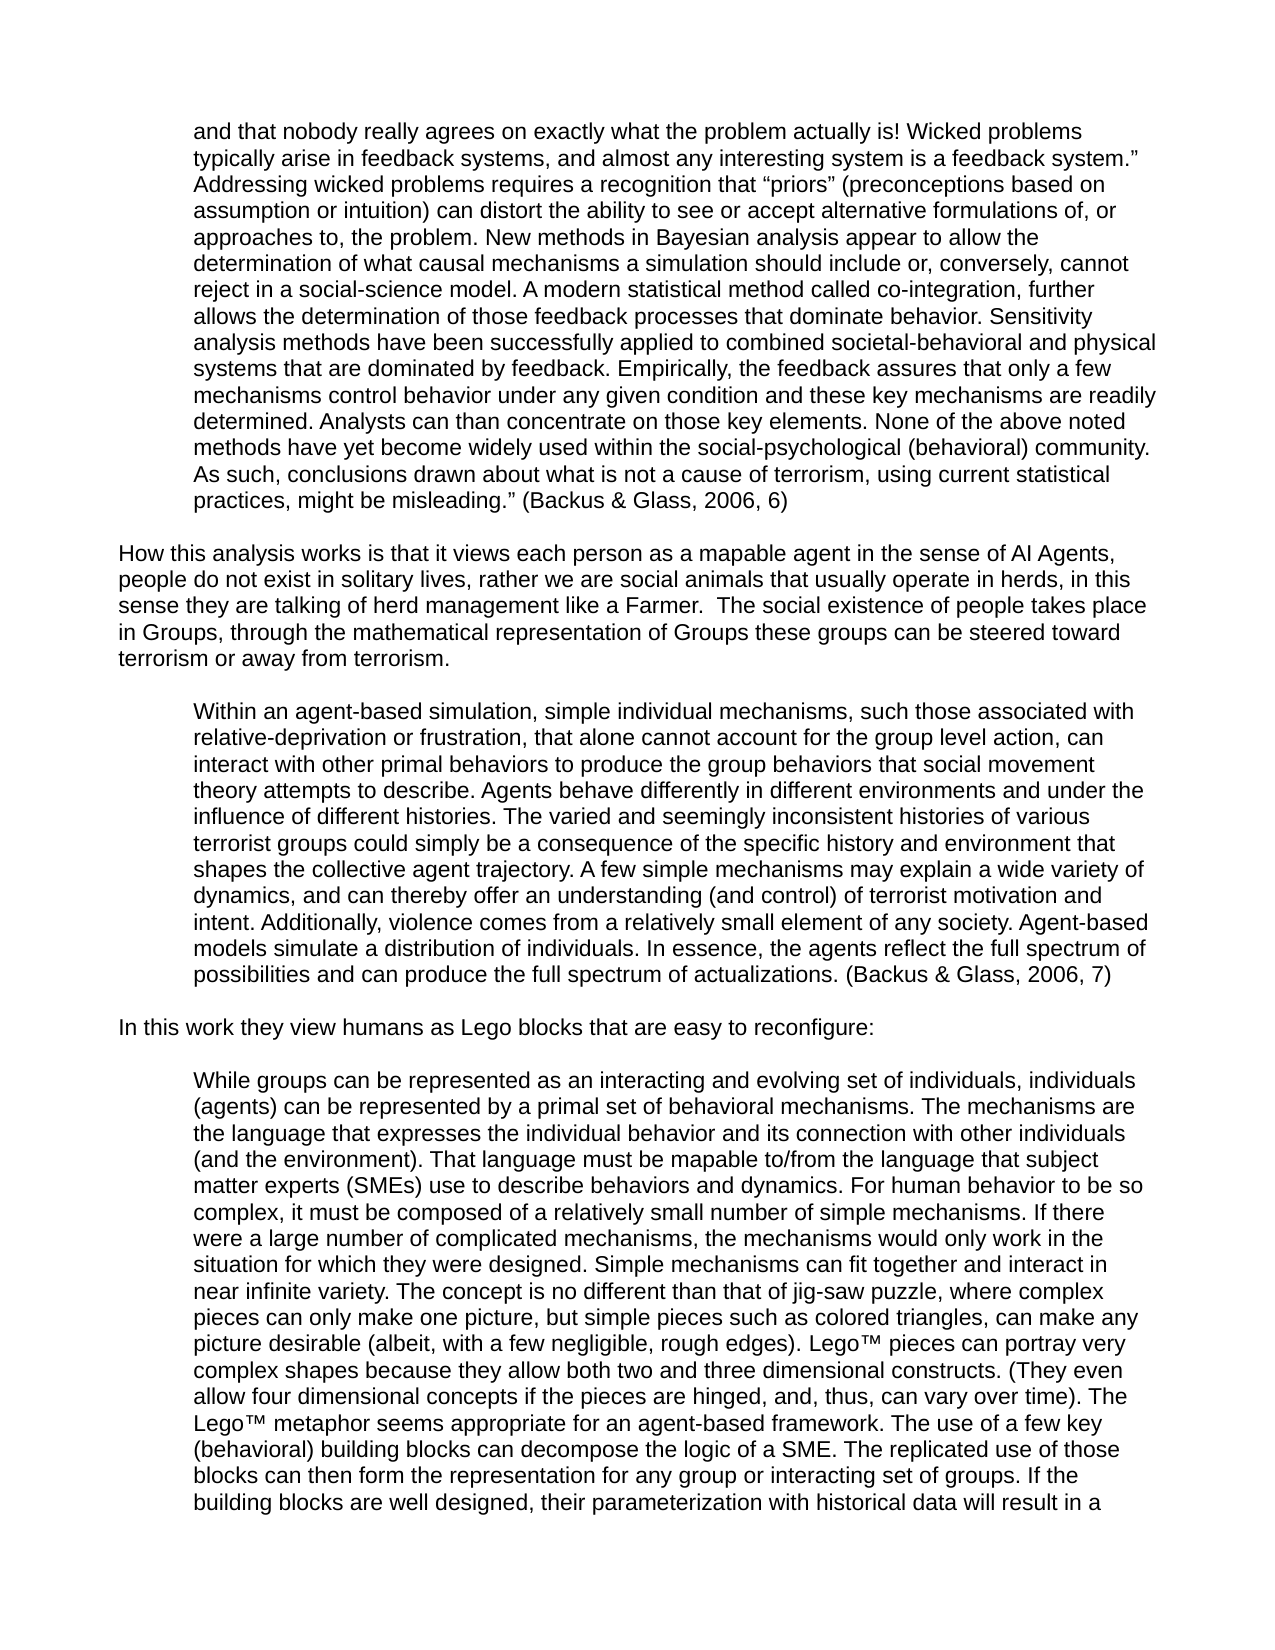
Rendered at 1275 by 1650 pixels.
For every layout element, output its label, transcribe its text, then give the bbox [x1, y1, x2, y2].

text Within an agent-based simulation, simple individual mechanisms, such those associated with relative-deprivation or frustration, that alone cannot account for the group level action, can interact with other primal behaviors to produce the group behaviors that social movement theory attempts to describe. Agents behave differently in different environments and under the influence of different histories. The varied and seemingly inconsistent histories of various terrorist groups could simply be a consequence of the specific history and environment that shapes the collective agent trajectory. A few simple mechanisms may explain a wide variety of dynamics, and can thereby offer an understanding (and control) of terrorist motivation and intent. Additionally, violence comes from a relatively small element of any society. Agent-based models simulate a distribution of individuals. In essence, the agents reflect the full spectrum of possibilities and can produce the full spectrum of actualizations. (Backus & Glass, 2006, 7) [193, 698, 1157, 988]
text and that nobody really agrees on exactly what the problem actually is! Wicked problems typically arise in feedback systems, and almost any interesting system is a feedback system.” Addressing wicked problems requires a recognition that “priors” (preconceptions based on assumption or intuition) can distort the ability to see or accept alternative formulations of, or approaches to, the problem. New methods in Bayesian analysis appear to allow the determination of what causal mechanisms a simulation should include or, conversely, cannot reject in a social-science model. A modern statistical method called co-integration, further allows the determination of those feedback processes that dominate behavior. Sensitivity analysis methods have been successfully applied to combined societal-behavioral and physical systems that are dominated by feedback. Empirically, the feedback assures that only a few mechanisms control behavior under any given condition and these key mechanisms are readily determined. Analysts can than concentrate on those key elements. None of the above noted methods have yet become widely used within the social-psychological (behavioral) community. As such, conclusions drawn about what is not a cause of terrorism, using current statistical practices, might be misleading.” (Backus & Glass, 2006, 6) [193, 118, 1157, 513]
text How this analysis works is that it views each person as a mapable agent in the sense of AI Agents, people do not exist in solitary lives, rather we are social animals that usually operate in herds, in this sense they are talking of herd management like a Farmer. The social existence of people takes place in Groups, through the mathematical representation of Groups these groups can be steered toward terrorism or away from terrorism. [118, 540, 1157, 672]
text While groups can be represented as an interacting and evolving set of individuals, individuals (agents) can be represented by a primal set of behavioral mechanisms. The mechanisms are the language that expresses the individual behavior and its connection with other individuals (and the environment). That language must be mapable to/from the language that subject matter experts (SMEs) use to describe behaviors and dynamics. For human behavior to be so complex, it must be composed of a relatively small number of simple mechanisms. If there were a large number of complicated mechanisms, the mechanisms would only work in the situation for which they were designed. Simple mechanisms can fit together and interact in near infinite variety. The concept is no different than that of jig-saw puzzle, where complex pieces can only make one picture, but simple pieces such as colored triangles, can make any picture desirable (albeit, with a few negligible, rough edges). Lego™ pieces can portray very complex shapes because they allow both two and three dimensional constructs. (They even allow four dimensional concepts if the pieces are hinged, and, thus, can vary over time). The Lego™ metaphor seems appropriate for an agent-based framework. The use of a few key (behavioral) building blocks can decompose the logic of a SME. The replicated use of those blocks can then form the representation for any group or interacting set of groups. If the building blocks are well designed, their parameterization with historical data will result in a [193, 1067, 1157, 1515]
text In this work they view humans as Lego blocks that are easy to reconfigure: [118, 1014, 1157, 1041]
